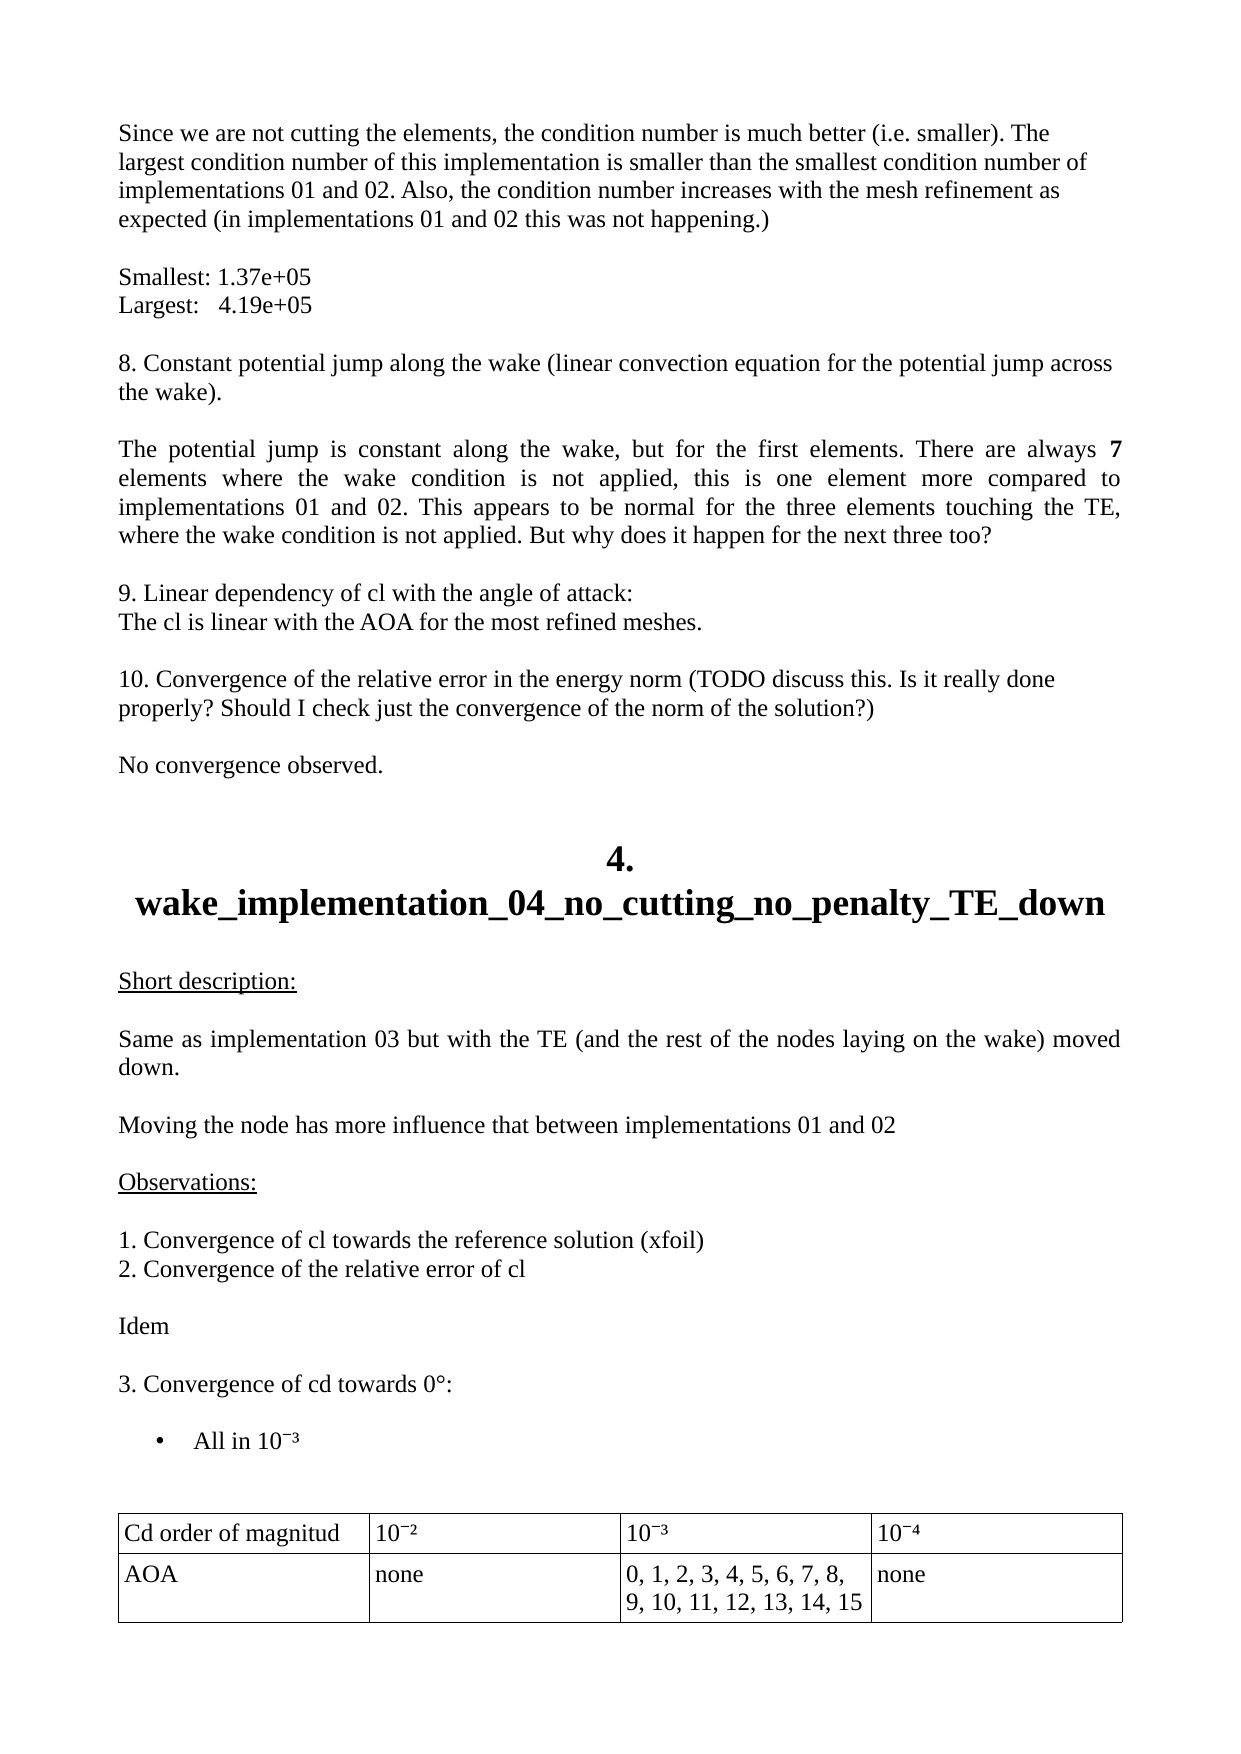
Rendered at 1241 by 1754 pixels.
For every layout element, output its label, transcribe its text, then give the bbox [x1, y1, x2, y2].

table_header Cd order of magnitud [119, 1514, 369, 1553]
text 9. Linear dependency of cl with the angle of attack: [118, 578, 1122, 607]
text No convergence observed. [118, 751, 1122, 779]
table_header 10⁻⁴ [872, 1514, 1122, 1553]
text Largest: 4.19e+05 [118, 291, 1122, 319]
text Short description: [118, 966, 1122, 995]
text 2. Convergence of the relative error of cl [118, 1254, 1122, 1282]
text 3. Convergence of cd towards 0°: [118, 1369, 1122, 1397]
text The potential jump is constant along the wake, but for the first elements. There are always 7 elements where the wake condition is not applied, this is one element more compared to implementations 01 and 02. This appears to be normal for the three elements touching the TE, where the wake condition is not applied. But why does it happen for the next three too? [118, 434, 1122, 549]
text Observations: [118, 1167, 1122, 1196]
text Since we are not cutting the elements, the condition number is much better (i.e. smaller). The largest condition number of this implementation is smaller than the smallest condition number of implementations 01 and 02. Also, the condition number increases with the mesh refinement as expected (in implementations 01 and 02 this was not happening.) [118, 118, 1122, 233]
text 10. Convergence of the relative error in the energy norm (TODO discuss this. Is it really done properly? Should I check just the convergence of the norm of the solution?) [118, 664, 1122, 722]
text Idem [118, 1311, 1122, 1340]
text 1. Convergence of cl towards the reference solution (xfoil) [118, 1225, 1122, 1254]
table_cell AOA [119, 1554, 369, 1622]
text Moving the node has more influence that between implementations 01 and 02 [118, 1110, 1122, 1139]
text Smallest: 1.37e+05 [118, 262, 1122, 291]
table_header 10⁻² [370, 1514, 620, 1553]
text The cl is linear with the AOA for the most refined meshes. [118, 607, 1122, 636]
text 8. Constant potential jump along the wake (linear convection equation for the potential jump across the wake). [118, 348, 1122, 406]
table_cell none [872, 1554, 1122, 1622]
list All in 10⁻³ [156, 1426, 1122, 1455]
table_cell 0, 1, 2, 3, 4, 5, 6, 7, 8, 9, 10, 11, 12, 13, 14, 15 [621, 1554, 871, 1622]
text Same as implementation 03 but with the TE (and the rest of the nodes laying on the wake) moved down. [118, 1024, 1122, 1081]
table_header 10⁻³ [621, 1514, 871, 1553]
text 4. wake_implementation_04_no_cutting_no_penalty_TE_down [118, 837, 1122, 923]
table_cell none [370, 1554, 620, 1622]
